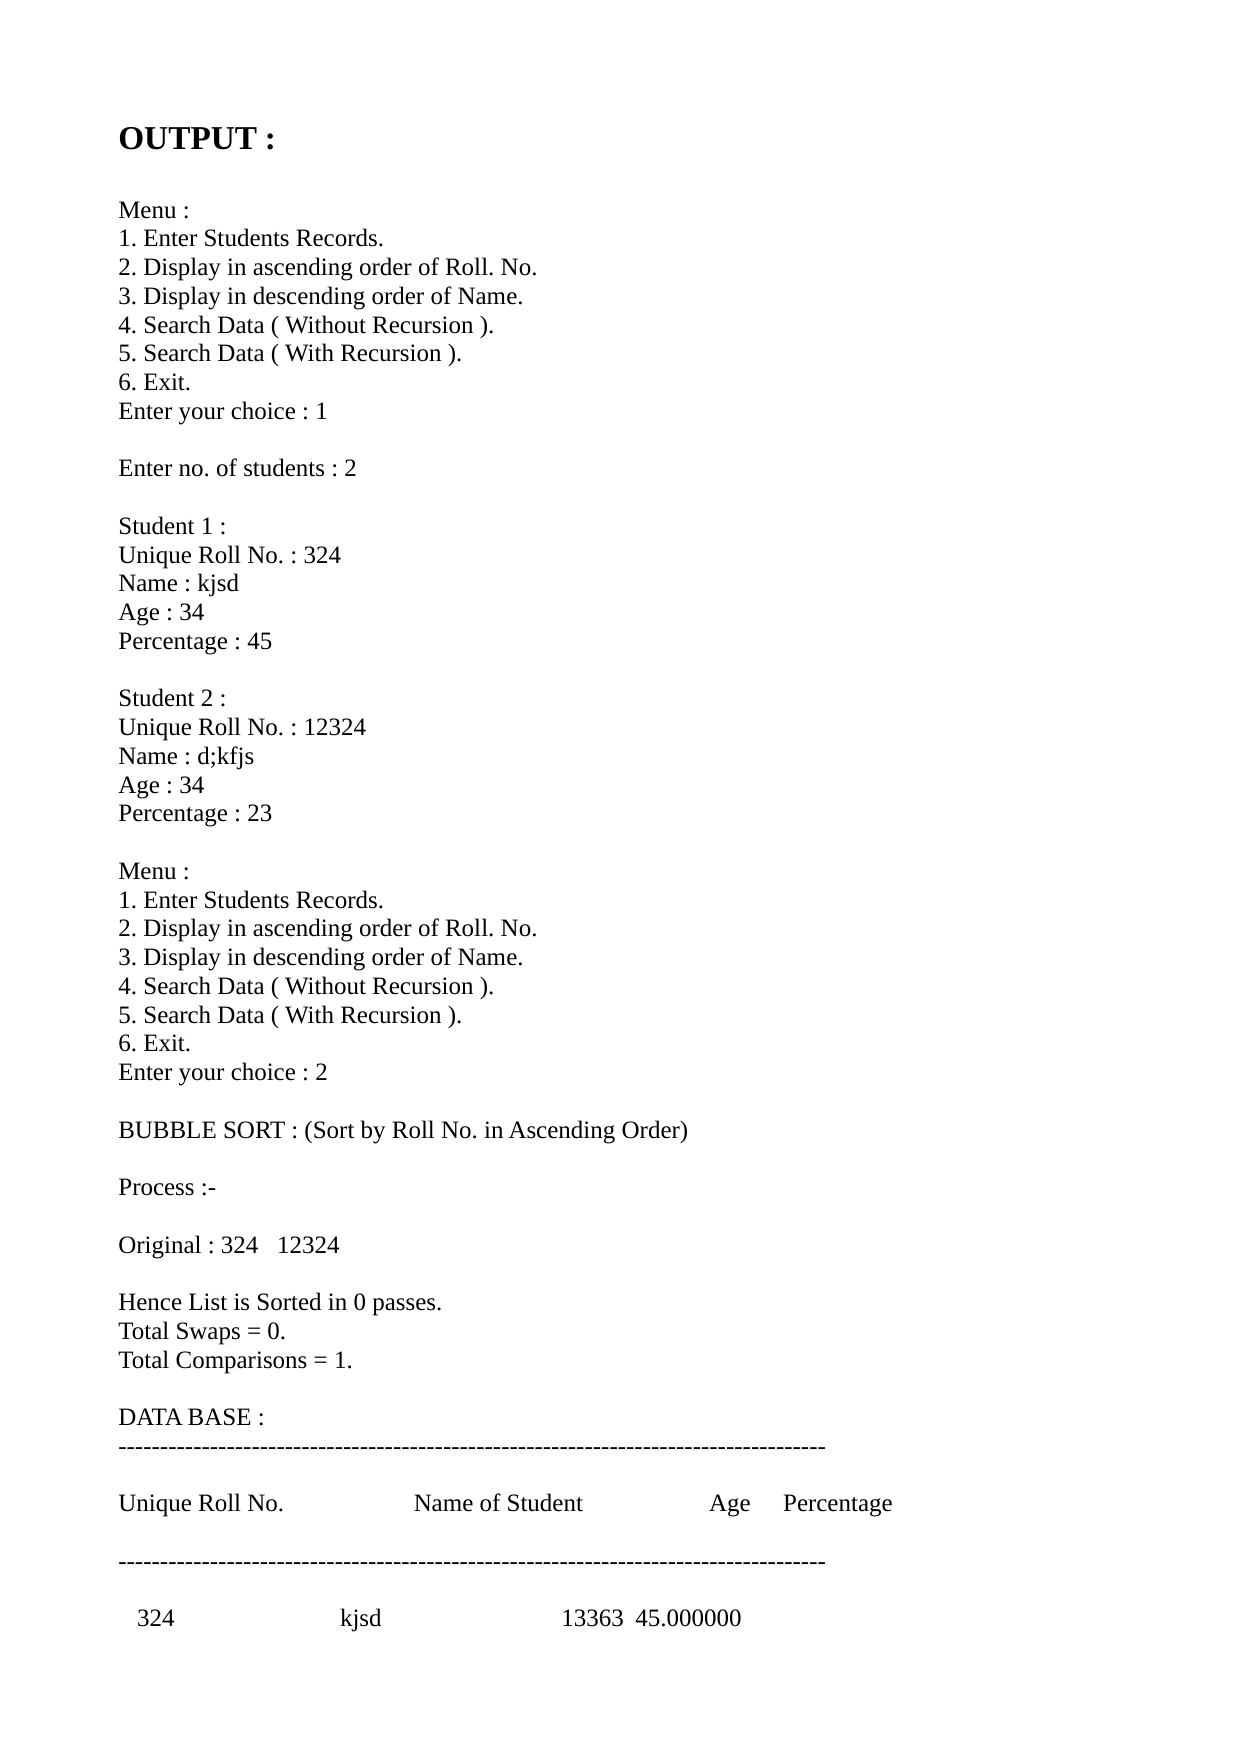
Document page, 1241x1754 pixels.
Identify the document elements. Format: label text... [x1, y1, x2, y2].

text Enter your choice : 2 [118, 1057, 1122, 1086]
text Age : 34 [118, 597, 1122, 626]
text 2. Display in ascending order of Roll. No. [118, 252, 1122, 281]
text Student 1 : [118, 511, 1122, 540]
text 2. Display in ascending order of Roll. No. [118, 913, 1122, 942]
text 6. Exit. [118, 367, 1122, 396]
text Menu : [118, 195, 1122, 223]
text DATA BASE : [118, 1402, 1122, 1431]
text ------------------------------------------------------------------------------------- [118, 1546, 1122, 1575]
text Process :- [118, 1172, 1122, 1201]
text Percentage : 45 [118, 626, 1122, 655]
text Name : d;kfjs [118, 741, 1122, 770]
text 3. Display in descending order of Name. [118, 281, 1122, 310]
text Total Swaps = 0. [118, 1316, 1122, 1345]
text Original : 324 12324 [118, 1230, 1122, 1258]
text Unique Roll No. Name of Student Age Percentage [118, 1488, 1122, 1517]
text Unique Roll No. : 324 [118, 540, 1122, 568]
text 324 kjsd 13363 45.000000 [118, 1603, 1122, 1632]
text 1. Enter Students Records. [118, 223, 1122, 252]
text Student 2 : [118, 683, 1122, 712]
text Enter your choice : 1 [118, 396, 1122, 425]
text Age : 34 [118, 770, 1122, 798]
text 5. Search Data ( With Recursion ). [118, 1000, 1122, 1028]
text Hence List is Sorted in 0 passes. [118, 1287, 1122, 1316]
text Unique Roll No. : 12324 [118, 712, 1122, 741]
text OUTPUT : [118, 118, 1122, 156]
text Total Comparisons = 1. [118, 1345, 1122, 1373]
text 4. Search Data ( Without Recursion ). [118, 310, 1122, 338]
text Percentage : 23 [118, 798, 1122, 827]
text 1. Enter Students Records. [118, 885, 1122, 913]
text Name : kjsd [118, 568, 1122, 597]
text 6. Exit. [118, 1028, 1122, 1057]
text Enter no. of students : 2 [118, 453, 1122, 482]
text Menu : [118, 856, 1122, 885]
text BUBBLE SORT : (Sort by Roll No. in Ascending Order) [118, 1115, 1122, 1143]
text 5. Search Data ( With Recursion ). [118, 338, 1122, 367]
text 4. Search Data ( Without Recursion ). [118, 971, 1122, 1000]
text 3. Display in descending order of Name. [118, 942, 1122, 971]
text ------------------------------------------------------------------------------------- [118, 1431, 1122, 1460]
